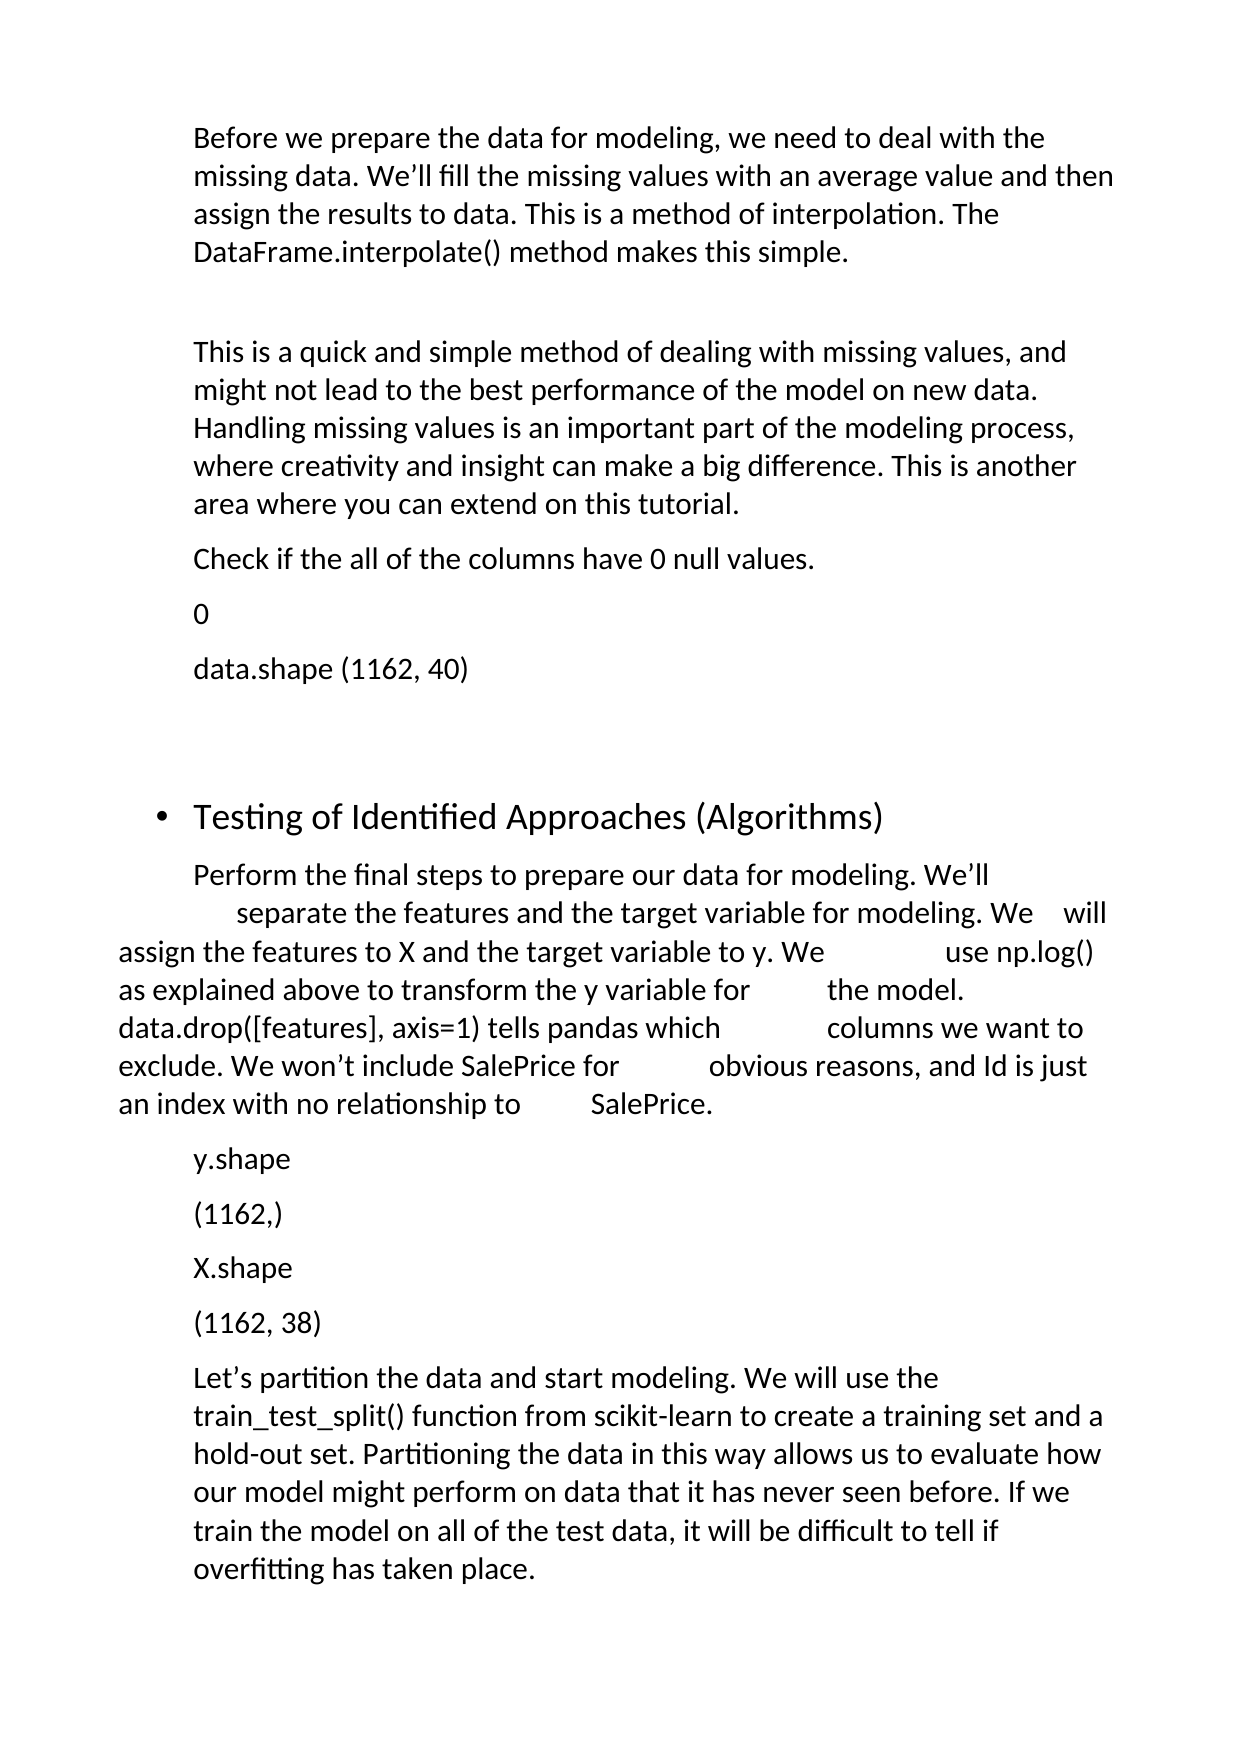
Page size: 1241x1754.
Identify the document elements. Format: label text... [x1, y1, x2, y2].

text This is a quick and simple method of dealing with missing values, and might not lead to the best performance of the model on new data. Handling missing values is an important part of the modeling process, where creativity and insight can make a big difference. This is another area where you can extend on this tutorial. [193, 332, 1122, 523]
text data.shape (1162, 40) [193, 649, 1122, 687]
text Let’s partition the data and start modeling. We will use the train_test_split() function from scikit-learn to create a training set and a hold-out set. Partitioning the data in this way allows us to evaluate how our model might perform on data that it has never seen before. If we train the model on all of the test data, it will be difficult to tell if overfitting has taken place. [193, 1358, 1122, 1587]
text 0 [193, 594, 1122, 632]
text (1162, 38) [118, 1303, 1122, 1342]
text X.shape [118, 1249, 1122, 1287]
text Perform the final steps to prepare our data for modeling. We’ll separate the features and the target variable for modeling. We will assign the features to X and the target variable to y. We use np.log() as explained above to transform the y variable for the model. data.drop([features], axis=1) tells pandas which columns we want to exclude. We won’t include SalePrice for obvious reasons, and Id is just an index with no relationship to SalePrice. [118, 856, 1122, 1122]
text Before we prepare the data for modeling, we need to deal with the missing data. We’ll fill the missing values with an average value and then assign the results to data. This is a method of interpolation. The DataFrame.interpolate() method makes this simple. [193, 118, 1122, 271]
list Testing of Identified Approaches (Algorithms) [156, 793, 1122, 839]
text (1162,) [118, 1194, 1122, 1232]
text y.shape [118, 1139, 1122, 1177]
text Check if the all of the columns have 0 null values. [193, 539, 1122, 577]
